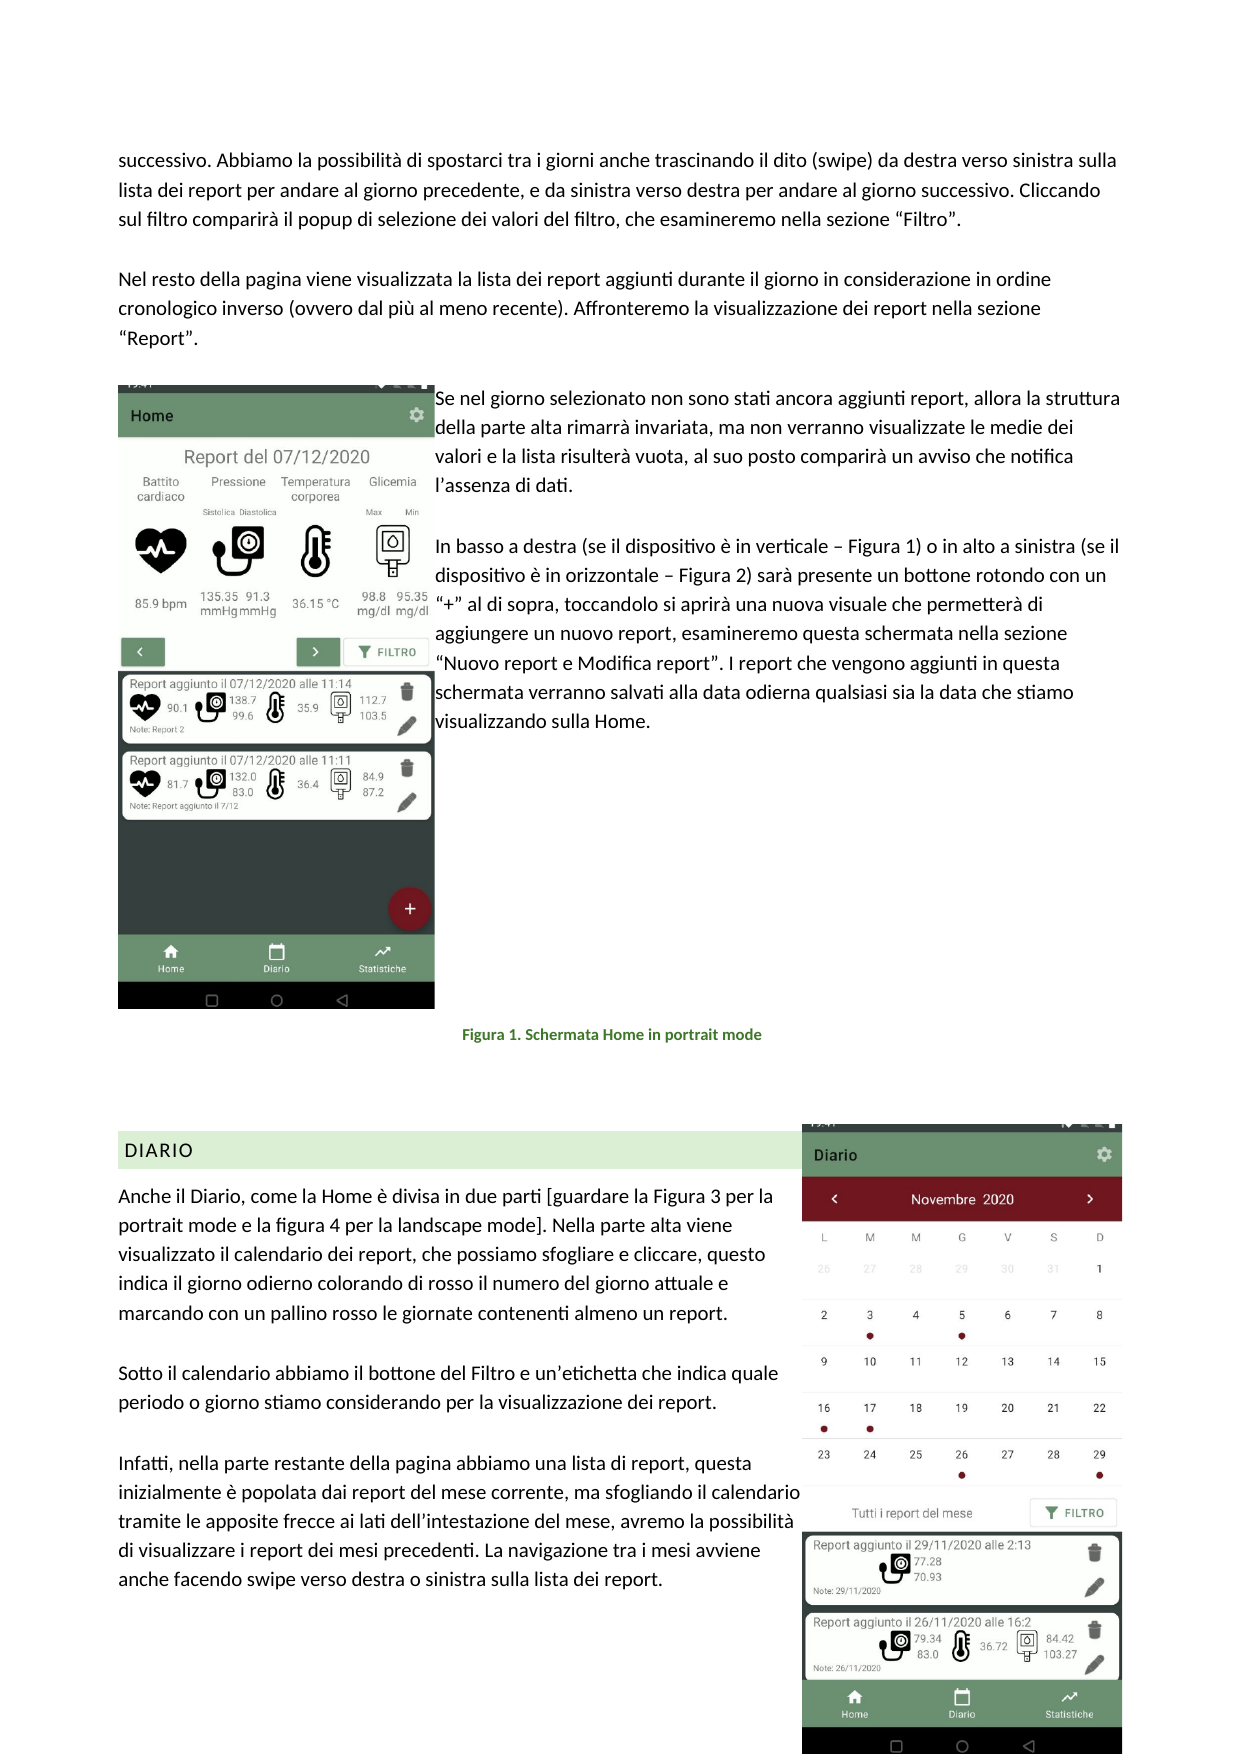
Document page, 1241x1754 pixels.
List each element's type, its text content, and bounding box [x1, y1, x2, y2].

text Se nel giorno selezionato non sono stati ancora aggiunti report, allora la struttura della parte alta rimarrà invariata, ma non verranno visualizzate le medie dei valori e la lista risulterà vuota, al suo posto comparirà un avviso che notifica l’assenza di dati. [435, 385, 1122, 498]
text Sotto il calendario abbiamo il bottone del Filtro e un’etichetta che indica quale periodo o giorno stiamo considerando per la visualizzazione dei report. [118, 1360, 802, 1415]
text Anche il Diario, come la Home è divisa in due parti [guardare la Figura 3 per la portrait mode e la figura 4 per la landscape mode]. Nella parte alta viene visualizzato il calendario dei report, che possiamo sfogliare e cliccare, questo indica il giorno odierno colorando di rosso il numero del giorno attuale e marcando con un pallino rosso le giornate contenenti almeno un report. [118, 1183, 802, 1325]
text successivo. Abbiamo la possibilità di spostarci tra i giorni anche trascinando il dito (swipe) da destra verso sinistra sulla lista dei report per andare al giorno precedente, e da sinistra verso destra per andare al giorno successivo. Cliccando sul filtro comparirà il popup di selezione dei valori del filtro, che esamineremo nella sezione “Filtro”. [118, 148, 1122, 231]
text Figura 1. Schermata Home in portrait mode [462, 1024, 778, 1045]
text Nel resto della pagina viene visualizzata la lista dei report aggiunti durante il giorno in considerazione in ordine cronologico inverso (ovvero dal più al meno recente). Affronteremo la visualizzazione dei report nella sezione “Report”. [118, 266, 1122, 350]
subtitle Diario [124, 1137, 802, 1163]
text In basso a destra (se il dispositivo è in verticale – Figura 1) o in alto a sinistra (se il dispositivo è in orizzontale – Figura 2) sarà presente un bottone rotondo con un “+” al di sopra, toccandolo si aprirà una nuova visuale che permetterà di aggiungere un nuovo report, esamineremo questa schermata nella sezione “Nuovo report e Modifica report”. I report che vengono aggiunti in questa schermata verranno salvati alla data odierna qualsiasi sia la data che stiamo visualizzando sulla Home. [435, 533, 1122, 733]
text Infatti, nella parte restante della pagina abbiamo una lista di report, questa inizialmente è popolata dai report del mese corrente, ma sfogliando il calendario tramite le apposite frecce ai lati dell’intestazione del mese, avremo la possibilità di visualizzare i report dei mesi precedenti. La navigazione tra i mesi avviene anche facendo swipe verso destra o sinistra sulla lista dei report. [118, 1450, 802, 1592]
